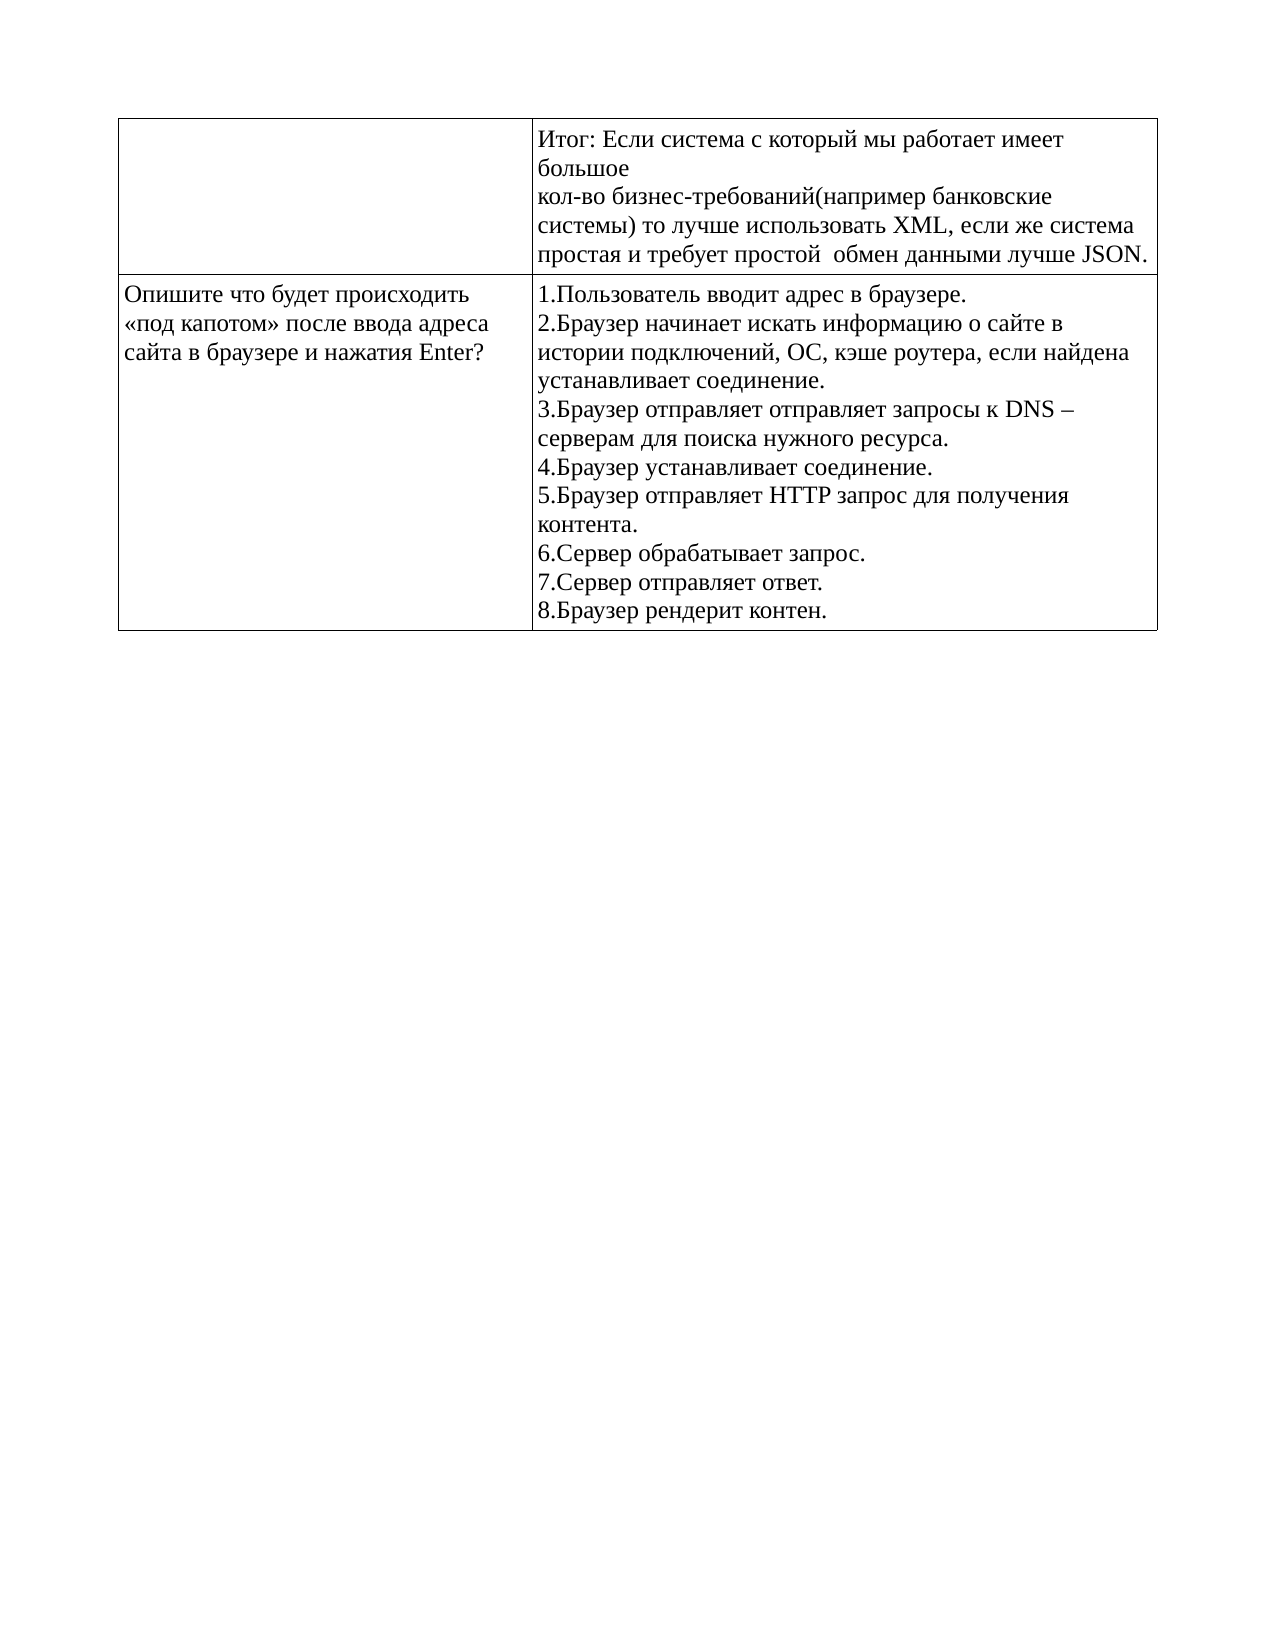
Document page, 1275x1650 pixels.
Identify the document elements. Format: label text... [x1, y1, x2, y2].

table_cell [119, 119, 532, 273]
table_cell Итог: Если система с который мы работает имеет большое кол-во бизнес-требований(например банковские системы) то лучше использовать XML, если же система простая и требует простой обмен данными лучше JSON. [533, 119, 1157, 273]
table_cell 1.Пользователь вводит адрес в браузере. 2.Браузер начинает искать информацию о сайте в истории подключений, ОС, кэше роутера, если найдена устанавливает соединение. 3.Браузер отправляет отправляет запросы к DNS – серверам для поиска нужного ресурса. 4.Браузер устанавливает соединение. 5.Браузер отправляет HTTP запрос для получения контента. 6.Сервер обрабатывает запрос. 7.Сервер отправляет ответ. 8.Браузер рендерит контен. [533, 275, 1157, 630]
table_cell Опишите что будет происходить «под капотом» после ввода адреса сайта в браузере и нажатия Enter? [119, 275, 532, 630]
